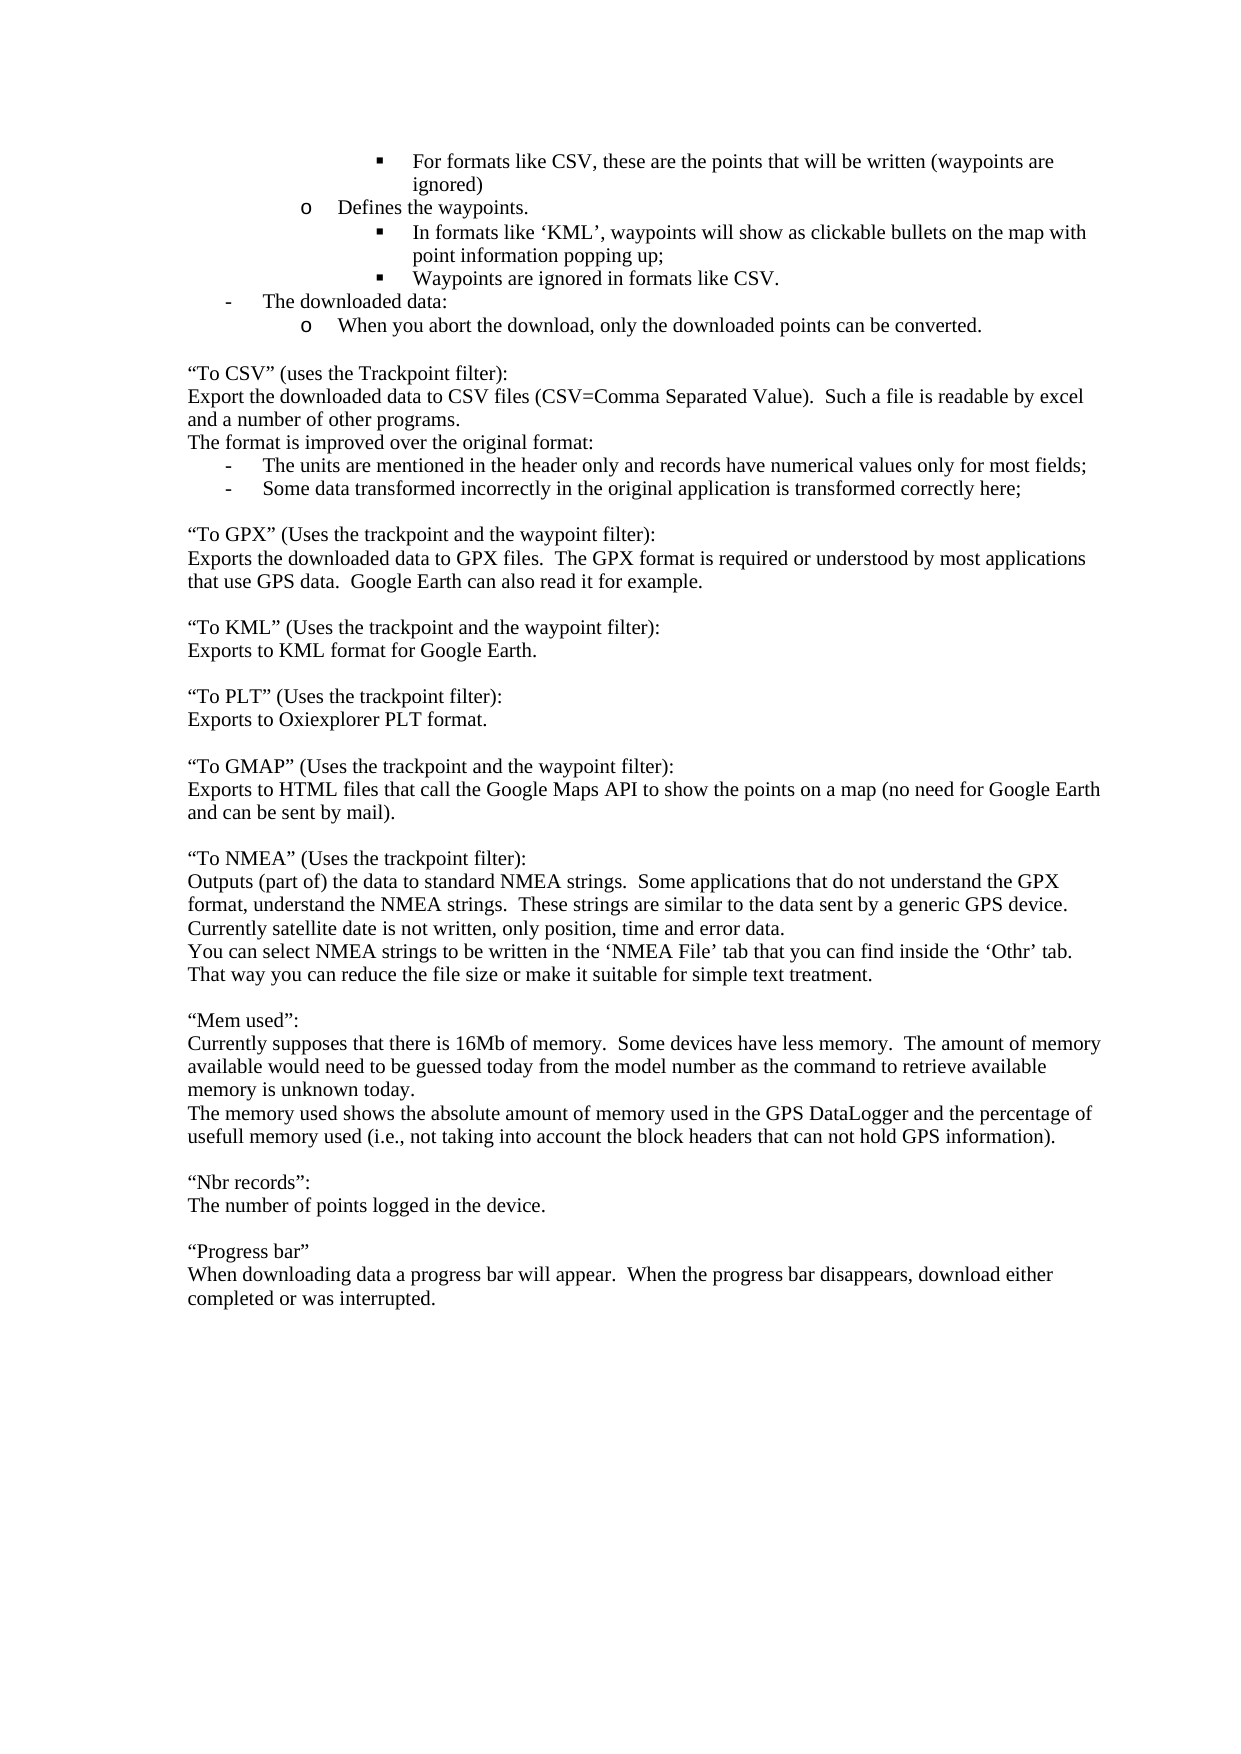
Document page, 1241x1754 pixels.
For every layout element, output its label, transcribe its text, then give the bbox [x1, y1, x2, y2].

list The downloaded data: [225, 290, 1109, 313]
text Exports to HTML files that call the Google Maps API to show the points on a map (no need for Google Earth and can be sent by mail). [187, 778, 1109, 824]
text “To PLT” (Uses the trackpoint filter): [187, 685, 1109, 708]
text The number of points logged in the device. [187, 1194, 1109, 1217]
text “Mem used”: [187, 1009, 1109, 1032]
text “To CSV” (uses the Trackpoint filter): [187, 361, 1109, 384]
text “To GPX” (Uses the trackpoint and the waypoint filter): [187, 523, 1109, 546]
text “To NMEA” (Uses the trackpoint filter): [187, 847, 1109, 870]
text The format is improved over the original format: [187, 431, 1109, 454]
text Exports to KML format for Google Earth. [187, 639, 1109, 662]
text “Progress bar” [187, 1240, 1109, 1263]
list When you abort the download, only the downloaded points can be converted. [300, 313, 1109, 338]
text Outputs (part of) the data to standard NMEA strings. Some applications that do not understand the GPX format, understand the NMEA strings. These strings are similar to the data sent by a generic GPS device. Currently satellite date is not written, only position, time and error data. [187, 870, 1109, 939]
text Exports to Oxiexplorer PLT format. [187, 708, 1109, 731]
text “To KML” (Uses the trackpoint and the waypoint filter): [187, 616, 1109, 639]
text Exports the downloaded data to GPX files. The GPX format is required or understood by most applications that use GPS data. Google Earth can also read it for example. [187, 546, 1109, 593]
list Waypoints are ignored in formats like CSV. [375, 267, 1109, 290]
text When downloading data a progress bar will appear. When the progress bar disappears, download either completed or was interrupted. [187, 1263, 1109, 1309]
list For formats like CSV, these are the points that will be written (waypoints are ignored) [375, 150, 1109, 196]
text Currently supposes that there is 16Mb of memory. Some devices have less memory. The amount of memory available would need to be guessed today from the model number as the command to retrieve available memory is unknown today. [187, 1032, 1109, 1101]
list In formats like ‘KML’, waypoints will show as clickable bullets on the map with point information popping up; [375, 221, 1109, 267]
text Export the downloaded data to CSV files (CSV=Comma Separated Value). Such a file is readable by excel and a number of other programs. [187, 384, 1109, 431]
list The units are mentioned in the header only and records have numerical values only for most fields; [225, 454, 1109, 477]
list Defines the waypoints. [300, 196, 1109, 221]
text “To GMAP” (Uses the trackpoint and the waypoint filter): [187, 754, 1109, 778]
list Some data transformed incorrectly in the original application is transformed correctly here; [225, 477, 1109, 500]
text The memory used shows the absolute amount of memory used in the GPS DataLogger and the percentage of usefull memory used (i.e., not taking into account the block headers that can not hold GPS information). [187, 1101, 1109, 1148]
text You can select NMEA strings to be written in the ‘NMEA File’ tab that you can find inside the ‘Othr’ tab. That way you can reduce the file size or make it suitable for simple text treatment. [187, 939, 1109, 986]
text “Nbr records”: [187, 1171, 1109, 1194]
